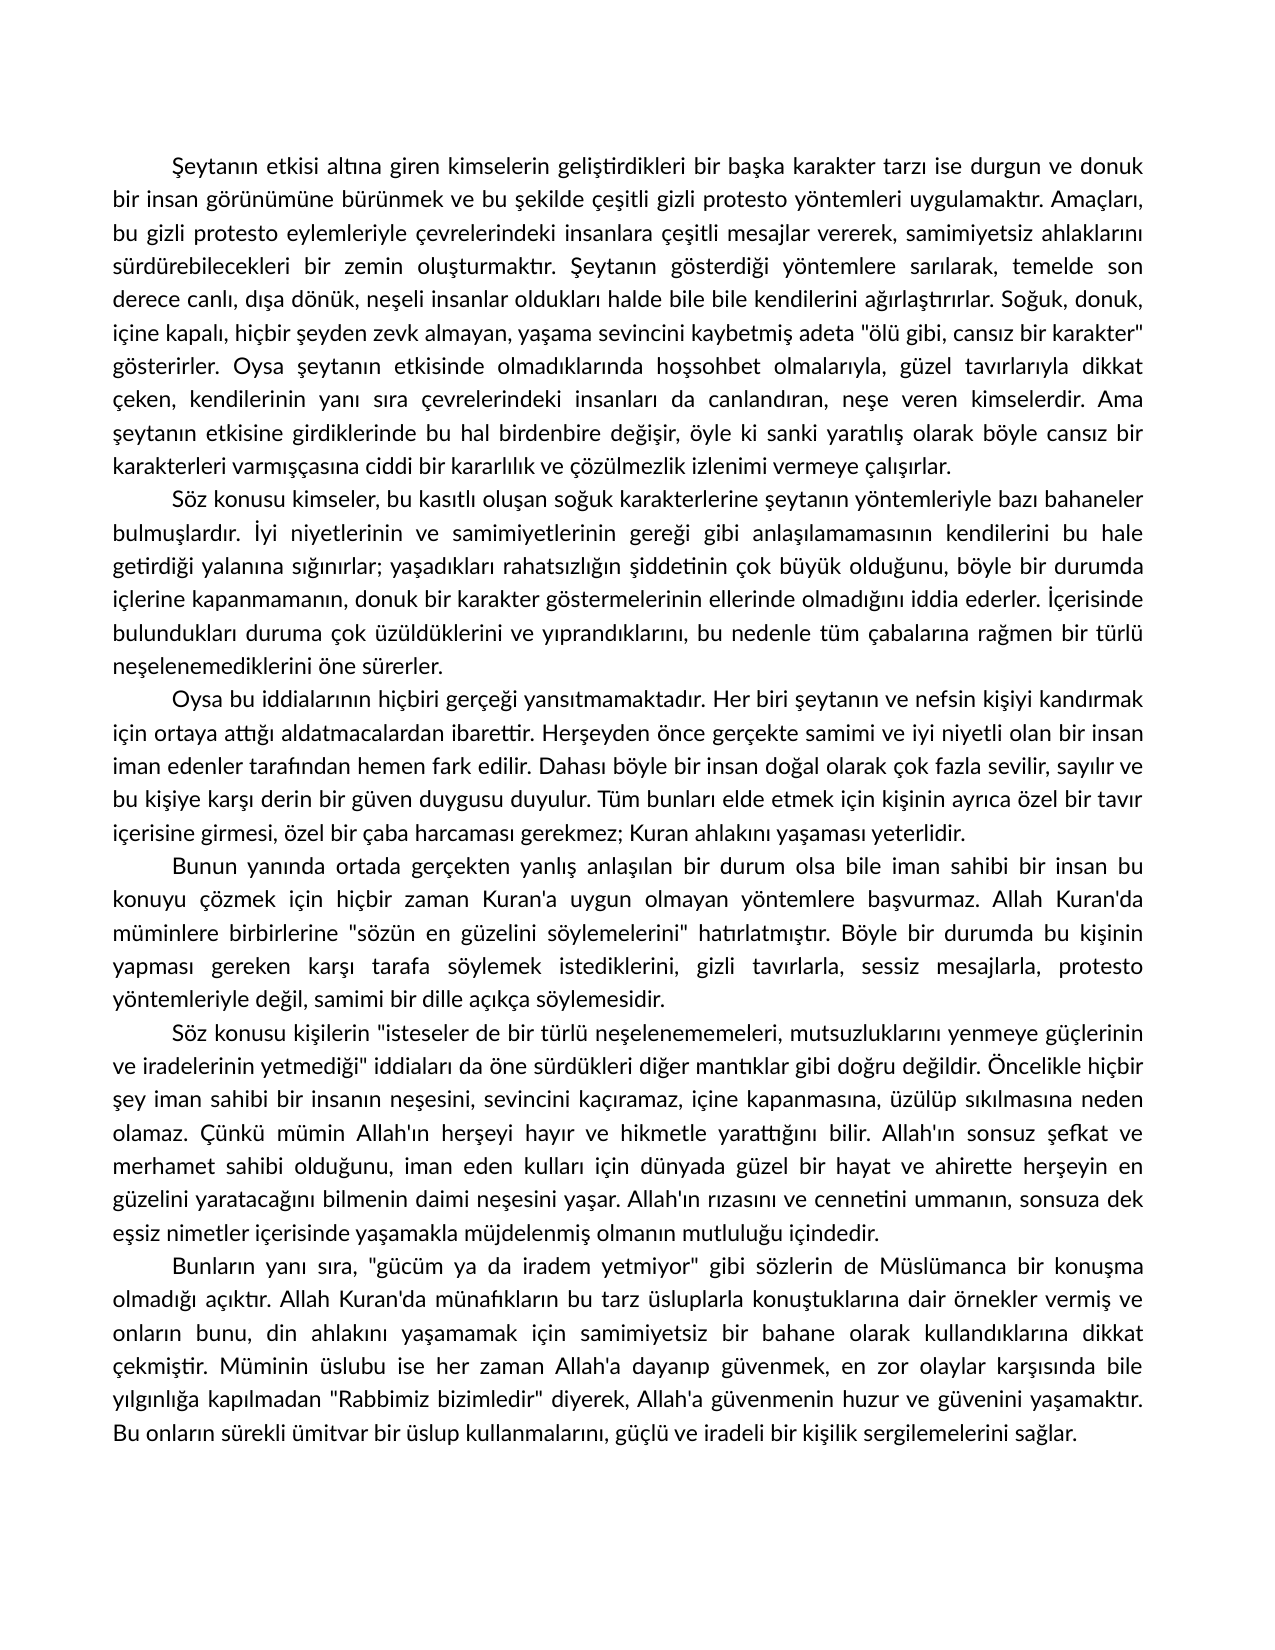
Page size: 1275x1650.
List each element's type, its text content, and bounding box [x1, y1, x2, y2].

text Şeytanın etkisi altına giren kimselerin geliştirdikleri bir başka karakter tarzı ise durgun ve donuk bir insan görünümüne bürünmek ve bu şekilde çeşitli gizli protesto yöntemleri uygulamaktır. Amaçları, bu gizli protesto eylemleriyle çevrelerindeki insanlara çeşitli mesajlar vererek, samimiyetsiz ahlaklarını sürdürebilecekleri bir zemin oluşturmaktır. Şeytanın gösterdiği yöntemlere sarılarak, temelde son derece canlı, dışa dönük, neşeli insanlar oldukları halde bile bile kendilerini ağırlaştırırlar. Soğuk, donuk, içine kapalı, hiçbir şeyden zevk almayan, yaşama sevincini kaybetmiş adeta "ölü gibi, cansız bir karakter" gösterirler. Oysa şeytanın etkisinde olmadıklarında hoşsohbet olmalarıyla, güzel tavırlarıyla dikkat çeken, kendilerinin yanı sıra çevrelerindeki insanları da canlandıran, neşe veren kimselerdir. Ama şeytanın etkisine girdiklerinde bu hal birdenbire değişir, öyle ki sanki yaratılış olarak böyle cansız bir karakterleri varmışçasına ciddi bir kararlılık ve çözülmezlik izlenimi vermeye çalışırlar. [112, 148, 1145, 481]
text Söz konusu kişilerin "isteseler de bir türlü neşelenememeleri, mutsuzluklarını yenmeye güçlerinin ve iradelerinin yetmediği" iddiaları da öne sürdükleri diğer mantıklar gibi doğru değildir. Öncelikle hiçbir şey iman sahibi bir insanın neşesini, sevincini kaçıramaz, içine kapanmasına, üzülüp sıkılmasına neden olamaz. Çünkü mümin Allah'ın herşeyi hayır ve hikmetle yarattığını bilir. Allah'ın sonsuz şefkat ve merhamet sahibi olduğunu, iman eden kulları için dünyada güzel bir hayat ve ahirette herşeyin en güzelini yaratacağını bilmenin daimi neşesini yaşar. Allah'ın rızasını ve cennetini ummanın, sonsuza dek eşsiz nimetler içerisinde yaşamakla müjdelenmiş olmanın mutluluğu içindedir. [112, 1014, 1145, 1248]
text Oysa bu iddialarının hiçbiri gerçeği yansıtmamaktadır. Her biri şeytanın ve nefsin kişiyi kandırmak için ortaya attığı aldatmacalardan ibarettir. Herşeyden önce gerçekte samimi ve iyi niyetli olan bir insan iman edenler tarafından hemen fark edilir. Dahası böyle bir insan doğal olarak çok fazla sevilir, sayılır ve bu kişiye karşı derin bir güven duygusu duyulur. Tüm bunları elde etmek için kişinin ayrıca özel bir tavır içerisine girmesi, özel bir çaba harcaması gerekmez; Kuran ahlakını yaşaması yeterlidir. [112, 681, 1145, 848]
text Söz konusu kimseler, bu kasıtlı oluşan soğuk karakterlerine şeytanın yöntemleriyle bazı bahaneler bulmuşlardır. İyi niyetlerinin ve samimiyetlerinin gereği gibi anlaşılamamasının kendilerini bu hale getirdiği yalanına sığınırlar; yaşadıkları rahatsızlığın şiddetinin çok büyük olduğunu, böyle bir durumda içlerine kapanmamanın, donuk bir karakter göstermelerinin ellerinde olmadığını iddia ederler. İçerisinde bulundukları duruma çok üzüldüklerini ve yıprandıklarını, bu nedenle tüm çabalarına rağmen bir türlü neşelenemediklerini öne sürerler. [112, 481, 1145, 681]
text Bunun yanında ortada gerçekten yanlış anlaşılan bir durum olsa bile iman sahibi bir insan bu konuyu çözmek için hiçbir zaman Kuran'a uygun olmayan yöntemlere başvurmaz. Allah Kuran'da müminlere birbirlerine "sözün en güzelini söylemelerini" hatırlatmıştır. Böyle bir durumda bu kişinin yapması gereken karşı tarafa söylemek istediklerini, gizli tavırlarla, sessiz mesajlarla, protesto yöntemleriyle değil, samimi bir dille açıkça söylemesidir. [112, 848, 1145, 1014]
text Bunların yanı sıra, "gücüm ya da iradem yetmiyor" gibi sözlerin de Müslümanca bir konuşma olmadığı açıktır. Allah Kuran'da münafıkların bu tarz üsluplarla konuştuklarına dair örnekler vermiş ve onların bunu, din ahlakını yaşamamak için samimiyetsiz bir bahane olarak kullandıklarına dikkat çekmiştir. Müminin üslubu ise her zaman Allah'a dayanıp güvenmek, en zor olaylar karşısında bile yılgınlığa kapılmadan "Rabbimiz bizimledir" diyerek, Allah'a güvenmenin huzur ve güvenini yaşamaktır. Bu onların sürekli ümitvar bir üslup kullanmalarını, güçlü ve iradeli bir kişilik sergilemelerini sağlar. [112, 1248, 1145, 1448]
